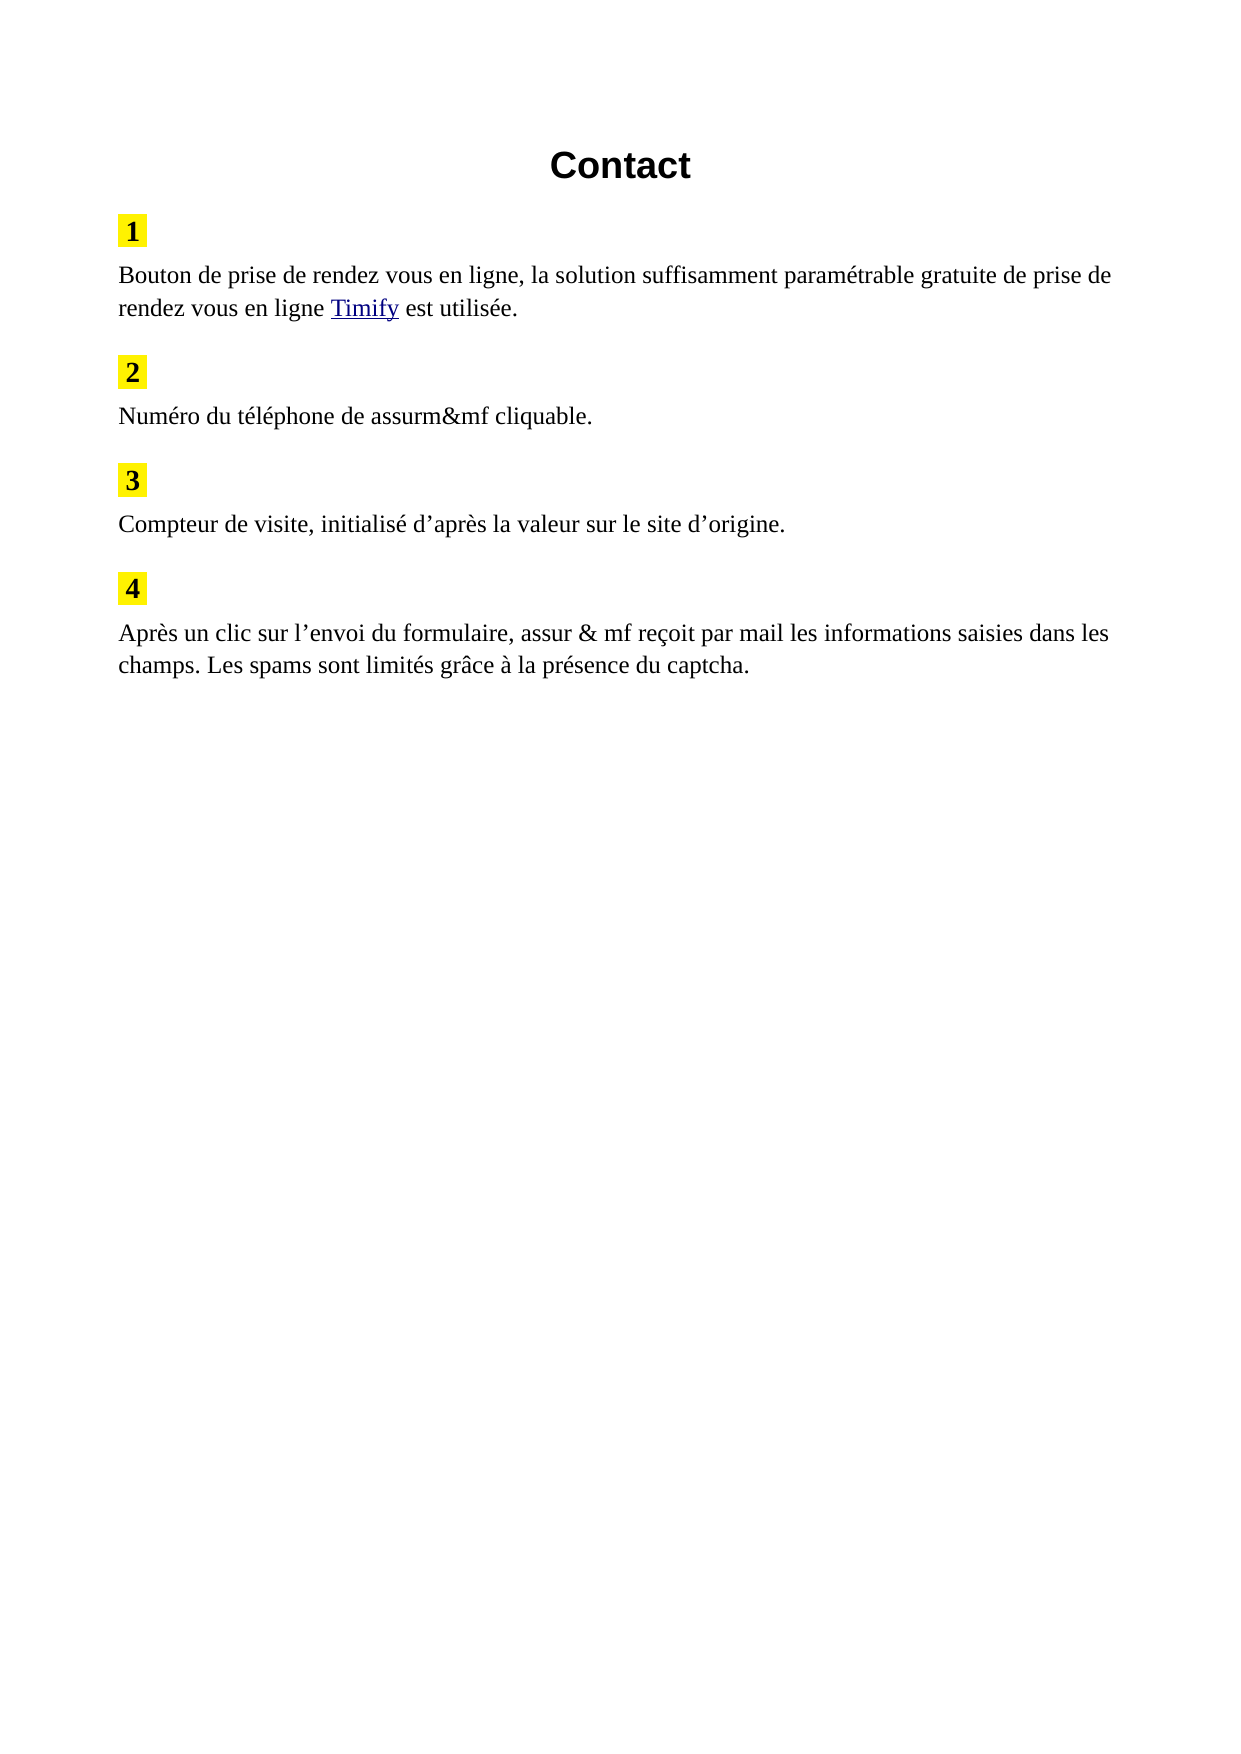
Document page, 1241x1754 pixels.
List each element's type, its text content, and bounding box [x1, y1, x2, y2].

subtitle Contact [118, 143, 1122, 187]
text Après un clic sur l’envoi du formulaire, assur & mf reçoit par mail les informations saisies dans les champs. Les spams sont limités grâce à la présence du captcha. [118, 618, 1122, 679]
subtitle 1 [118, 214, 1122, 247]
text Numéro du téléphone de assurm&mf cliquable. [118, 401, 1122, 430]
text Compteur de visite, initialisé d’après la valeur sur le site d’origine. [118, 509, 1122, 538]
text Bouton de prise de rendez vous en ligne, la solution suffisamment paramétrable gratuite de prise de rendez vous en ligne Timify est utilisée. [118, 260, 1122, 322]
subtitle 3 [118, 463, 1122, 497]
subtitle 4 [118, 572, 1122, 605]
subtitle 2 [118, 355, 1122, 389]
